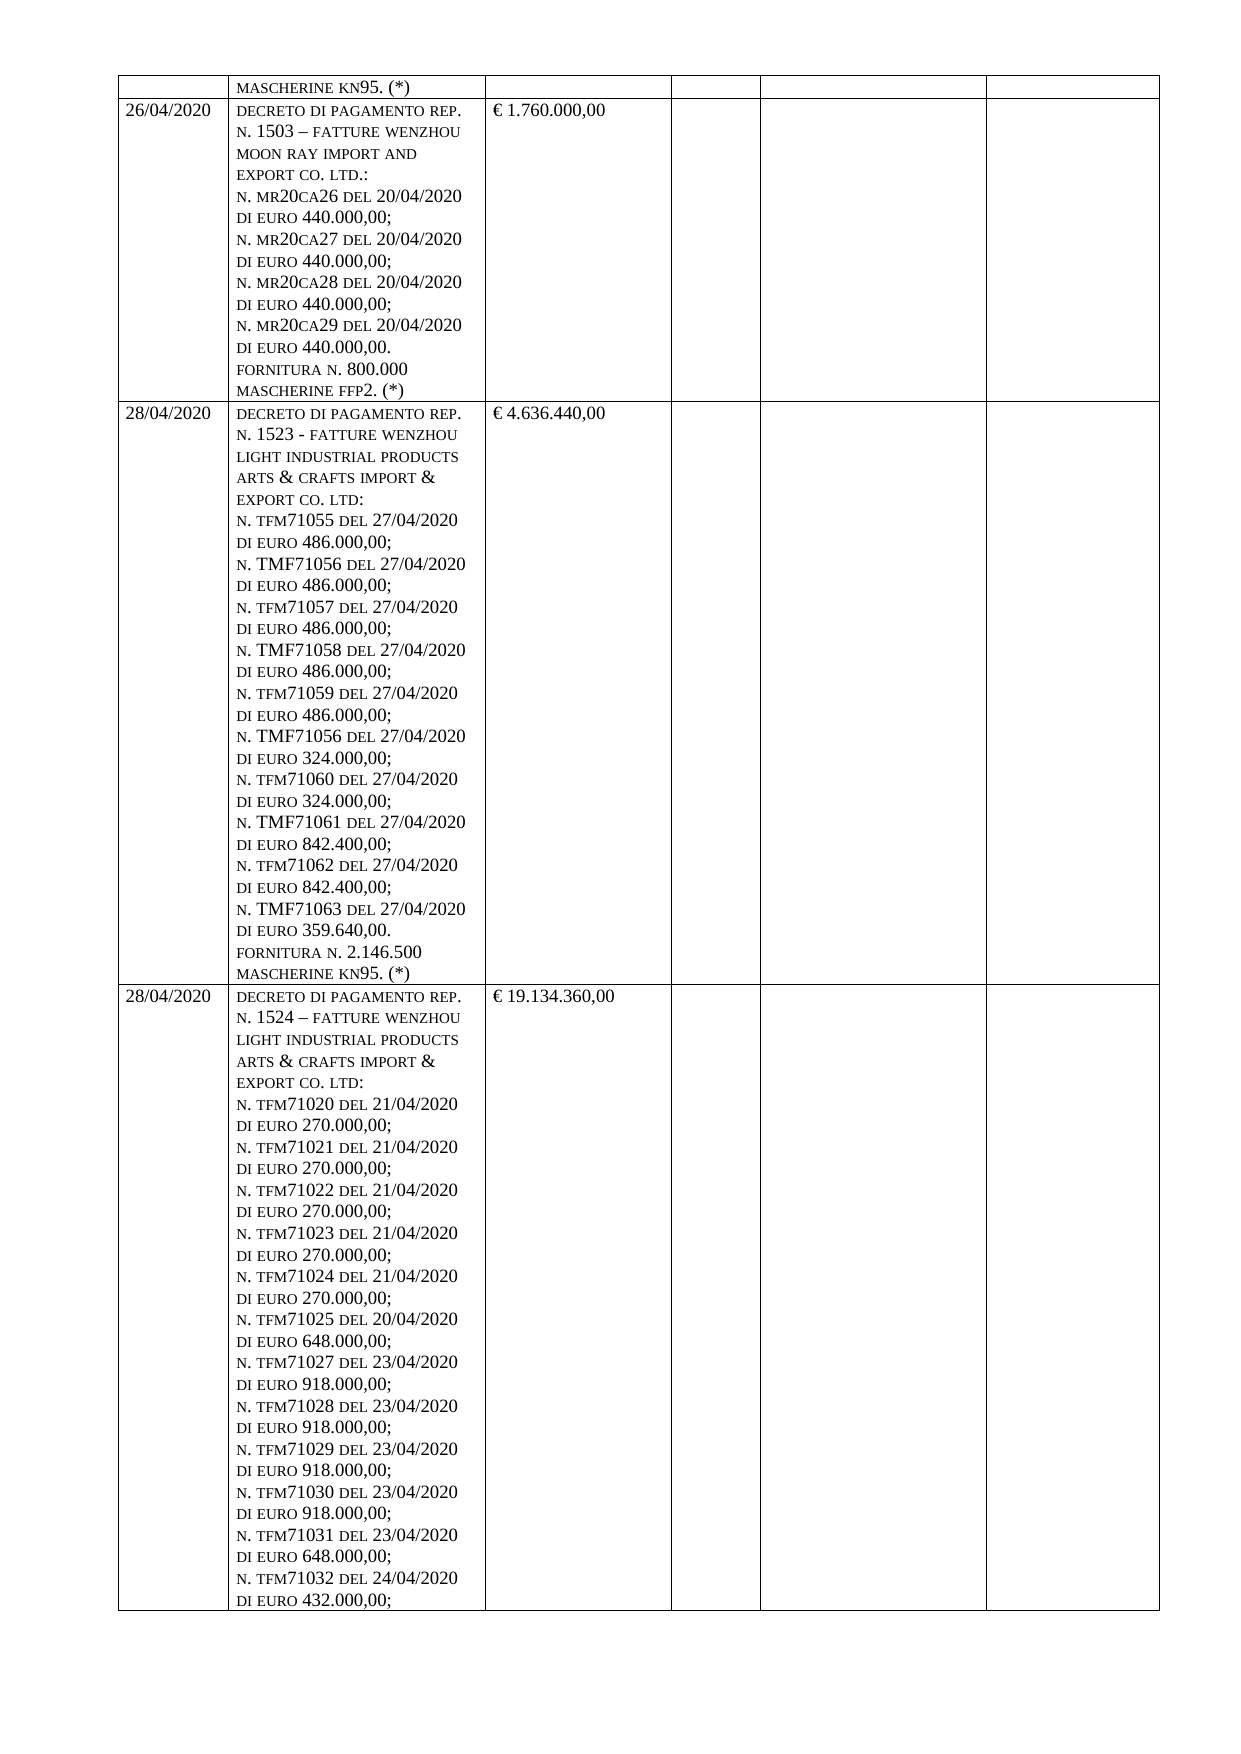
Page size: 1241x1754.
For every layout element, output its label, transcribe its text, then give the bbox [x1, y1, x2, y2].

table_cell [672, 99, 760, 401]
table_cell 26/04/2020 [119, 99, 228, 401]
table_cell [761, 76, 986, 98]
table_cell 28/04/2020 [119, 402, 228, 984]
table_cell decreto di pagamento rep. n. 1524 – fatture wenzhou light industrial products arts & crafts import & export co. ltd: n. tfm71020 del 21/04/2020 di euro 270.000,00; n. tfm71021 del 21/04/2020 di euro 270.000,00; n. tfm71022 del 21/04/2020 di euro 270.000,00; n. tfm71023 del 21/04/2020 di euro 270.000,00; n. tfm71024 del 21/04/2020 di euro 270.000,00; n. tfm71025 del 20/04/2020 di euro 648.000,00; n. tfm71027 del 23/04/2020 di euro 918.000,00; n. tfm71028 del 23/04/2020 di euro 918.000,00; n. tfm71029 del 23/04/2020 di euro 918.000,00; n. tfm71030 del 23/04/2020 di euro 918.000,00; n. tfm71031 del 23/04/2020 di euro 648.000,00; n. tfm71032 del 24/04/2020 di euro 432.000,00; [229, 985, 485, 1610]
table_cell decreto di pagamento rep. n. 1523 - fatture wenzhou light industrial products arts & crafts import & export co. ltd: n. tfm71055 del 27/04/2020 di euro 486.000,00; n. TMF71056 del 27/04/2020 di euro 486.000,00; n. tfm71057 del 27/04/2020 di euro 486.000,00; n. TMF71058 del 27/04/2020 di euro 486.000,00; n. tfm71059 del 27/04/2020 di euro 486.000,00; n. TMF71056 del 27/04/2020 di euro 324.000,00; n. tfm71060 del 27/04/2020 di euro 324.000,00; n. TMF71061 del 27/04/2020 di euro 842.400,00; n. tfm71062 del 27/04/2020 di euro 842.400,00; n. TMF71063 del 27/04/2020 di euro 359.640,00. fornitura n. 2.146.500 mascherine kn95. (*) [229, 402, 485, 984]
table_cell € 19.134.360,00 [486, 985, 671, 1610]
table_cell [486, 76, 671, 98]
table_cell [672, 402, 760, 984]
table_cell [987, 76, 1159, 98]
table_cell [672, 985, 760, 1610]
table_cell € 1.760.000,00 [486, 99, 671, 401]
table_cell [672, 76, 760, 98]
table_cell 28/04/2020 [119, 985, 228, 1610]
table_cell [119, 76, 228, 98]
table_cell [761, 99, 986, 401]
table_cell mascherine kn95. (*) [229, 76, 485, 98]
table_cell [761, 985, 986, 1610]
table_cell [987, 985, 1159, 1610]
table_cell [987, 99, 1159, 401]
table_cell € 4.636.440,00 [486, 402, 671, 984]
table_cell decreto di pagamento rep. n. 1503 – fatture wenzhou moon ray import and export co. ltd.: n. mr20ca26 del 20/04/2020 di euro 440.000,00; n. mr20ca27 del 20/04/2020 di euro 440.000,00; n. mr20ca28 del 20/04/2020 di euro 440.000,00; n. mr20ca29 del 20/04/2020 di euro 440.000,00. fornitura n. 800.000 mascherine ffp2. (*) [229, 99, 485, 401]
table_cell [761, 402, 986, 984]
table_cell [987, 402, 1159, 984]
